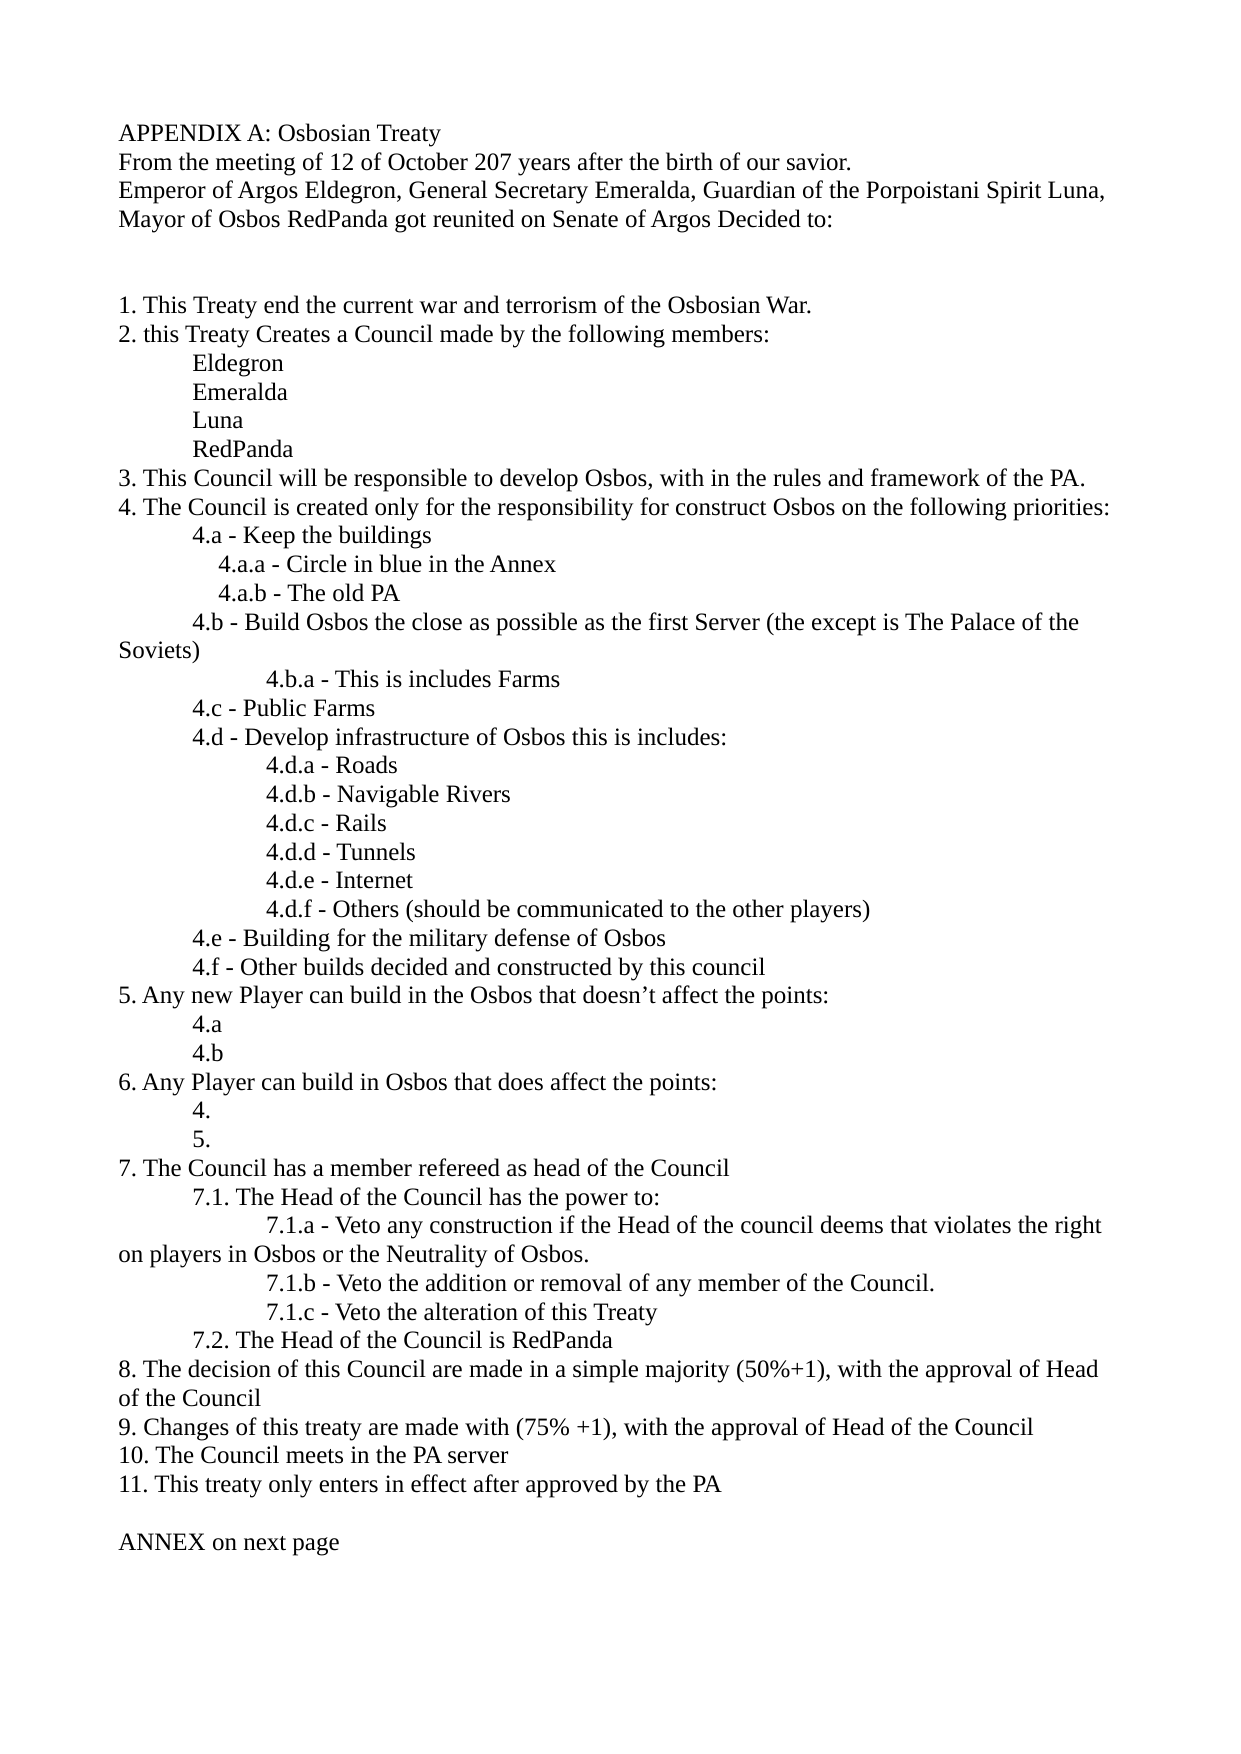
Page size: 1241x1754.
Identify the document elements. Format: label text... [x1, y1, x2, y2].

text 4.d - Develop infrastructure of Osbos this is includes: [118, 722, 1122, 751]
text 11. This treaty only enters in effect after approved by the PA [118, 1469, 1122, 1498]
text 2. this Treaty Creates a Council made by the following members: [118, 319, 1122, 348]
text 4.a.a - Circle in blue in the Annex [118, 549, 1122, 578]
text 8. The decision of this Council are made in a simple majority (50%+1), with the approval of Head of the Council [118, 1354, 1122, 1412]
text 4.d.c - Rails [118, 808, 1122, 837]
text 4.b.a - This is includes Farms [118, 664, 1122, 693]
text Eldegron [118, 348, 1122, 377]
text 4. The Council is created only for the responsibility for construct Osbos on the following priorities: [118, 492, 1122, 521]
text From the meeting of 12 of October 207 years after the birth of our savior. [118, 147, 1122, 176]
text APPENDIX A: Osbosian Treaty [118, 118, 1122, 147]
text 4.a [118, 1009, 1122, 1038]
text 7. The Council has a member refereed as head of the Council [118, 1153, 1122, 1182]
text 7.1.b - Veto the addition or removal of any member of the Council. [118, 1268, 1122, 1297]
text 4.d.f - Others (should be communicated to the other players) [118, 894, 1122, 923]
text 4.a.b - The old PA [118, 578, 1122, 607]
text 7.1.a - Veto any construction if the Head of the council deems that violates the right on players in Osbos or the Neutrality of Osbos. [118, 1211, 1122, 1268]
text Luna [118, 406, 1122, 434]
text Emeralda [118, 377, 1122, 406]
text 4.d.a - Roads [118, 751, 1122, 779]
text 7.2. The Head of the Council is RedPanda [118, 1326, 1122, 1354]
text 7.1. The Head of the Council has the power to: [118, 1182, 1122, 1211]
text 4.b [118, 1038, 1122, 1067]
text 4.c - Public Farms [118, 693, 1122, 722]
text RedPanda [118, 434, 1122, 463]
text 5. Any new Player can build in the Osbos that doesn’t affect the points: [118, 981, 1122, 1009]
text 7.1.c - Veto the alteration of this Treaty [118, 1297, 1122, 1326]
text 4.b - Build Osbos the close as possible as the first Server (the except is The Palace of the Soviets) [118, 607, 1122, 664]
text 9. Changes of this treaty are made with (75% +1), with the approval of Head of the Council [118, 1412, 1122, 1441]
text ANNEX on next page [118, 1527, 1122, 1556]
text 4. [118, 1096, 1122, 1124]
text 3. This Council will be responsible to develop Osbos, with in the rules and framework of the PA. [118, 463, 1122, 492]
text 5. [118, 1124, 1122, 1153]
text 4.a - Keep the buildings [118, 521, 1122, 549]
text 6. Any Player can build in Osbos that does affect the points: [118, 1067, 1122, 1096]
text 4.d.b - Navigable Rivers [118, 779, 1122, 808]
text 4.f - Other builds decided and constructed by this council [118, 952, 1122, 981]
text 4.d.e - Internet [118, 866, 1122, 894]
text 4.d.d - Tunnels [118, 837, 1122, 866]
text 10. The Council meets in the PA server [118, 1441, 1122, 1469]
text 1. This Treaty end the current war and terrorism of the Osbosian War. [118, 291, 1122, 319]
text 4.e - Building for the military defense of Osbos [118, 923, 1122, 952]
text Emperor of Argos Eldegron, General Secretary Emeralda, Guardian of the Porpoistani Spirit Luna, Mayor of Osbos RedPanda got reunited on Senate of Argos Decided to: [118, 176, 1122, 233]
